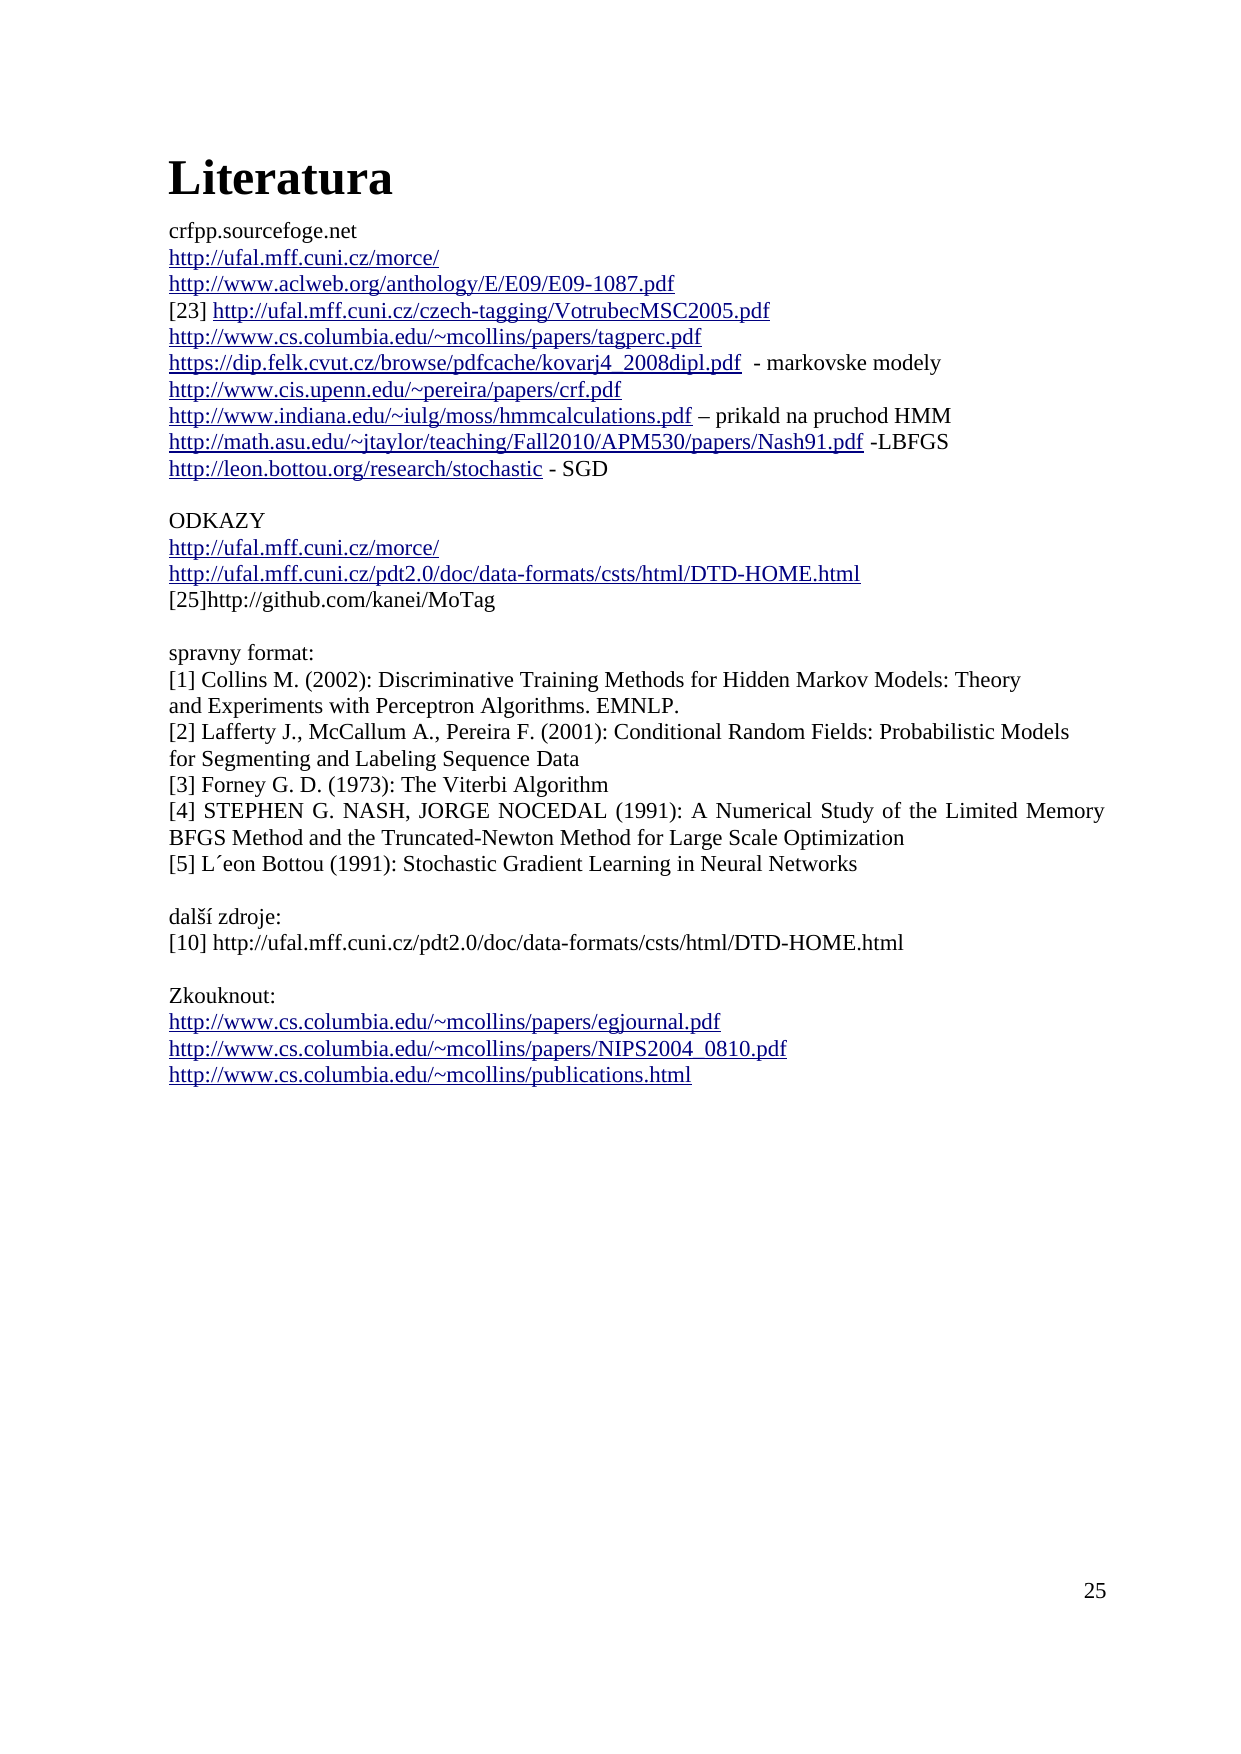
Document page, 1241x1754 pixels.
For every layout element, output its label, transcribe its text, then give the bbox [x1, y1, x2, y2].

text http://ufal.mff.cuni.cz/morce/ [169, 244, 1106, 270]
text spravny format: [169, 639, 1106, 666]
text and Experiments with Perceptron Algorithms. EMNLP. [169, 692, 1106, 718]
text Literatura [169, 148, 1106, 205]
text [23] http://ufal.mff.cuni.cz/czech-tagging/VotrubecMSC2005.pdf [169, 297, 1106, 323]
text http://www.indiana.edu/~iulg/moss/hmmcalculations.pdf – prikald na pruchod HMM [169, 402, 1106, 428]
text [10] http://ufal.mff.cuni.cz/pdt2.0/doc/data-formats/csts/html/DTD-HOME.html [169, 929, 1106, 956]
text Zkouknout: [169, 982, 1106, 1008]
text [2] Lafferty J., McCallum A., Pereira F. (2001): Conditional Random Fields: Probabilistic Models [169, 718, 1106, 745]
text crfpp.sourcefoge.net [169, 218, 1106, 244]
text http://www.cs.columbia.edu/~mcollins/publications.html [169, 1061, 1106, 1087]
text http://ufal.mff.cuni.cz/morce/ [169, 534, 1106, 560]
text [5] L´eon Bottou (1991): Stochastic Gradient Learning in Neural Networks [169, 850, 1106, 876]
text http://www.aclweb.org/anthology/E/E09/E09-1087.pdf [169, 270, 1106, 297]
text [25]http://github.com/kanei/MoTag [169, 587, 1106, 613]
text http://www.cs.columbia.edu/~mcollins/papers/tagperc.pdf [169, 323, 1106, 349]
text http://math.asu.edu/~jtaylor/teaching/Fall2010/APM530/papers/Nash91.pdf -LBFGS [169, 428, 1106, 455]
text http://www.cs.columbia.edu/~mcollins/papers/NIPS2004_0810.pdf [169, 1034, 1106, 1061]
text [3] Forney G. D. (1973): The Viterbi Algorithm [169, 771, 1106, 797]
text http://www.cis.upenn.edu/~pereira/papers/crf.pdf [169, 376, 1106, 402]
text https://dip.felk.cvut.cz/browse/pdfcache/kovarj4_2008dipl.pdf - markovske modely [169, 349, 1106, 376]
text http://ufal.mff.cuni.cz/pdt2.0/doc/data-formats/csts/html/DTD-HOME.html [169, 560, 1106, 587]
text for Segmenting and Labeling Sequence Data [169, 745, 1106, 771]
text [4] STEPHEN G. NASH, JORGE NOCEDAL (1991): A Numerical Study of the Limited Memory BFGS Method and the Truncated-Newton Method for Large Scale Optimization [169, 797, 1106, 850]
text ODKAZY [169, 507, 1106, 534]
text http://www.cs.columbia.edu/~mcollins/papers/egjournal.pdf [169, 1008, 1106, 1034]
text [1] Collins M. (2002): Discriminative Training Methods for Hidden Markov Models: Theory [169, 666, 1106, 692]
text další zdroje: [169, 903, 1106, 929]
text http://leon.bottou.org/research/stochastic - SGD [169, 455, 1106, 481]
